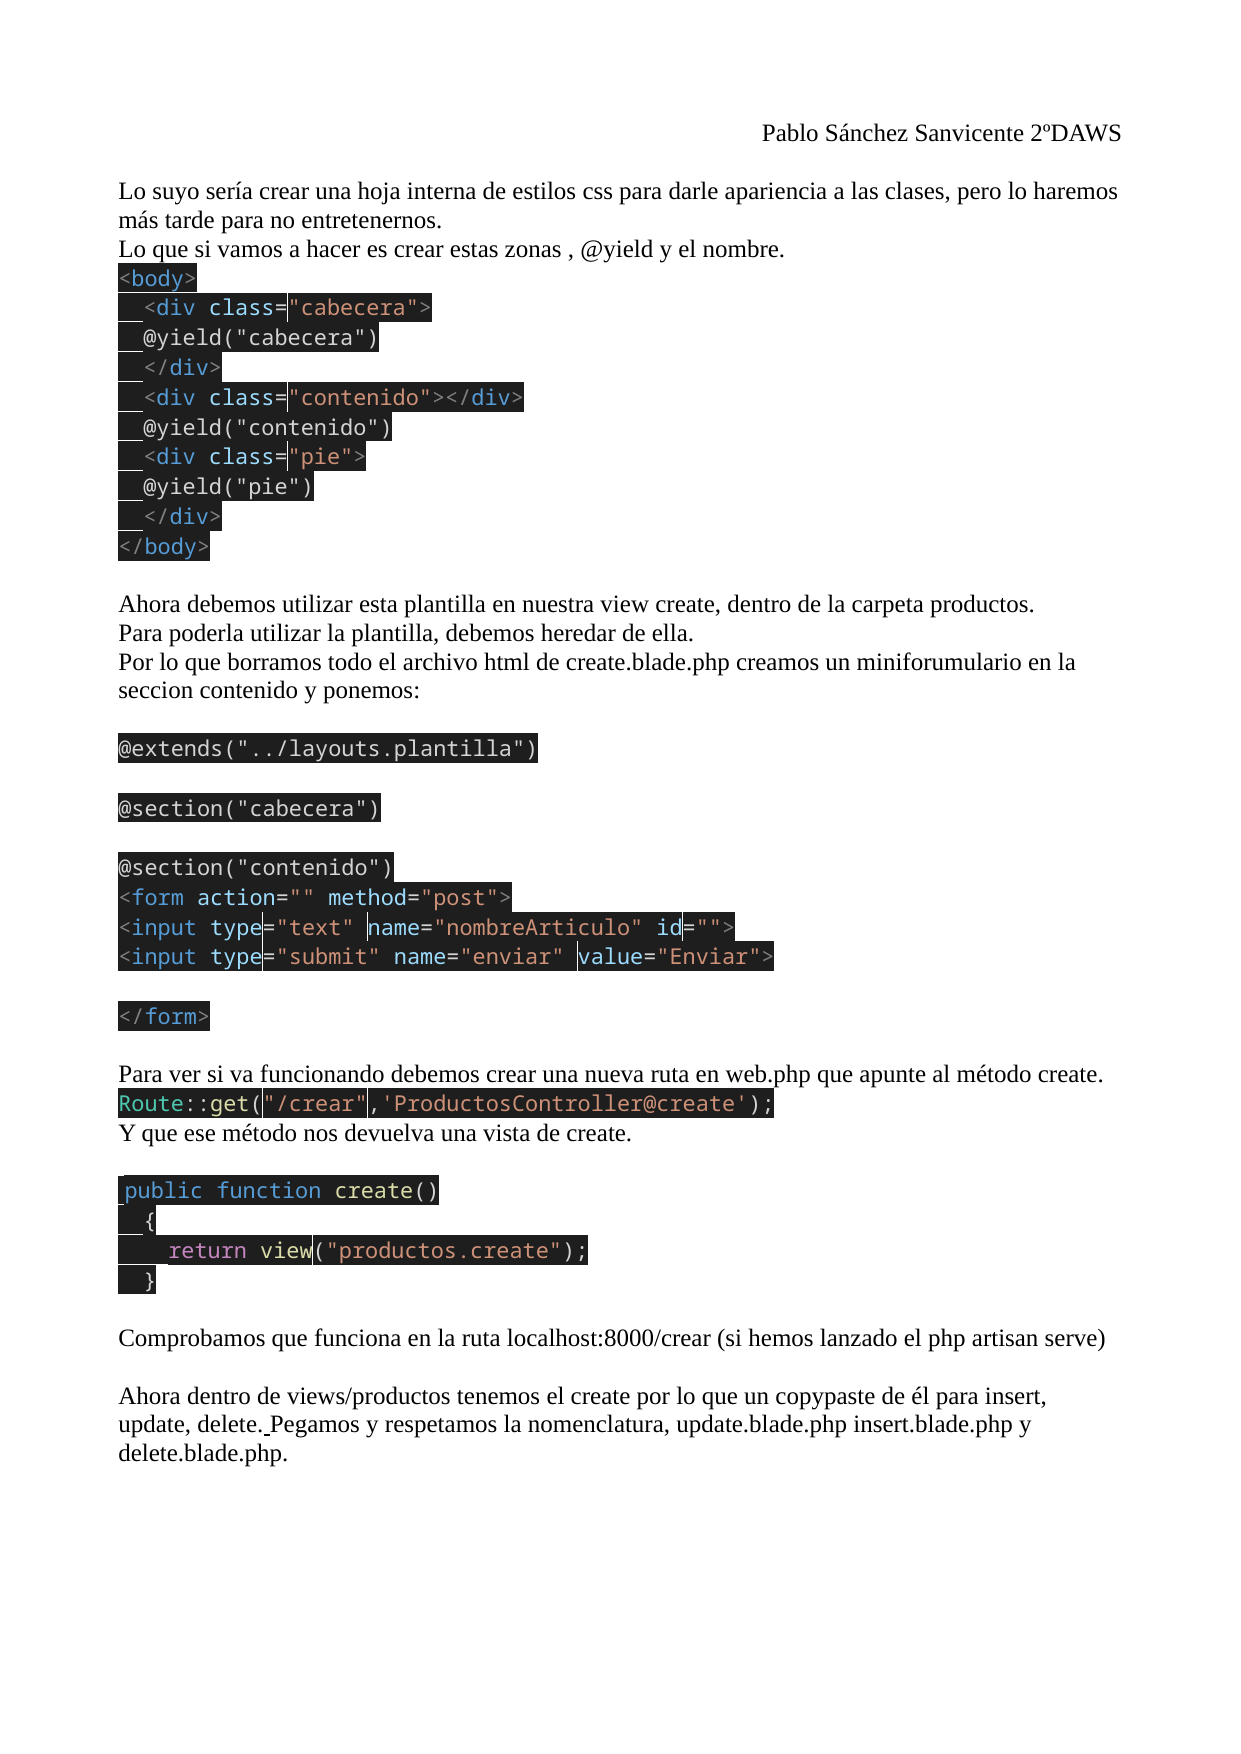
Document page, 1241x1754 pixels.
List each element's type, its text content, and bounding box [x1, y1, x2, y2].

text Ahora dentro de views/productos tenemos el create por lo que un copypaste de él para insert, update, delete. Pegamos y respetamos la nomenclatura, update.blade.php insert.blade.php y delete.blade.php. [118, 1381, 1122, 1467]
text Lo que si vamos a hacer es crear estas zonas , @yield y el nombre. [118, 234, 1122, 263]
text @extends("../layouts.plantilla") [118, 733, 1122, 763]
text Para ver si va funcionando debemos crear una nueva ruta en web.php que apunte al método create. [118, 1059, 1122, 1088]
text Para poderla utilizar la plantilla, debemos heredar de ella. [118, 618, 1122, 647]
text </form> [118, 1001, 1122, 1031]
text @yield("cabecera") [118, 322, 1122, 352]
text </div> [118, 501, 1122, 531]
text @yield("contenido") [118, 412, 1122, 441]
text } [118, 1265, 1122, 1294]
text </div> [118, 352, 1122, 382]
text Por lo que borramos todo el archivo html de create.blade.php creamos un miniforumulario en la seccion contenido y ponemos: [118, 647, 1122, 704]
text public function create() [118, 1175, 1122, 1205]
text <form action="" method="post"> [118, 882, 1122, 912]
text @yield("pie") [118, 471, 1122, 501]
text return view("productos.create"); [118, 1235, 1122, 1265]
text @section("cabecera") [118, 792, 1122, 822]
text <input type="text" name="nombreArticulo" id=""> [118, 912, 1122, 941]
text <div class="cabecera"> [118, 292, 1122, 322]
text <div class="pie"> [118, 441, 1122, 471]
text Comprobamos que funciona en la ruta localhost:8000/crear (si hemos lanzado el php artisan serve) [118, 1323, 1122, 1352]
text <input type="submit" name="enviar" value="Enviar"> [118, 941, 1122, 971]
text Lo suyo sería crear una hoja interna de estilos css para darle apariencia a las clases, pero lo haremos más tarde para no entretenernos. [118, 176, 1122, 234]
text <div class="contenido"></div> [118, 382, 1122, 412]
text <body> [118, 263, 1122, 292]
text Route::get("/crear",'ProductosController@create'); [118, 1088, 1122, 1118]
text </body> [118, 531, 1122, 561]
text { [118, 1205, 1122, 1235]
text Ahora debemos utilizar esta plantilla en nuestra view create, dentro de la carpeta productos. [118, 589, 1122, 618]
text @section("contenido") [118, 852, 1122, 882]
text Y que ese método nos devuelva una vista de create. [118, 1118, 1122, 1147]
